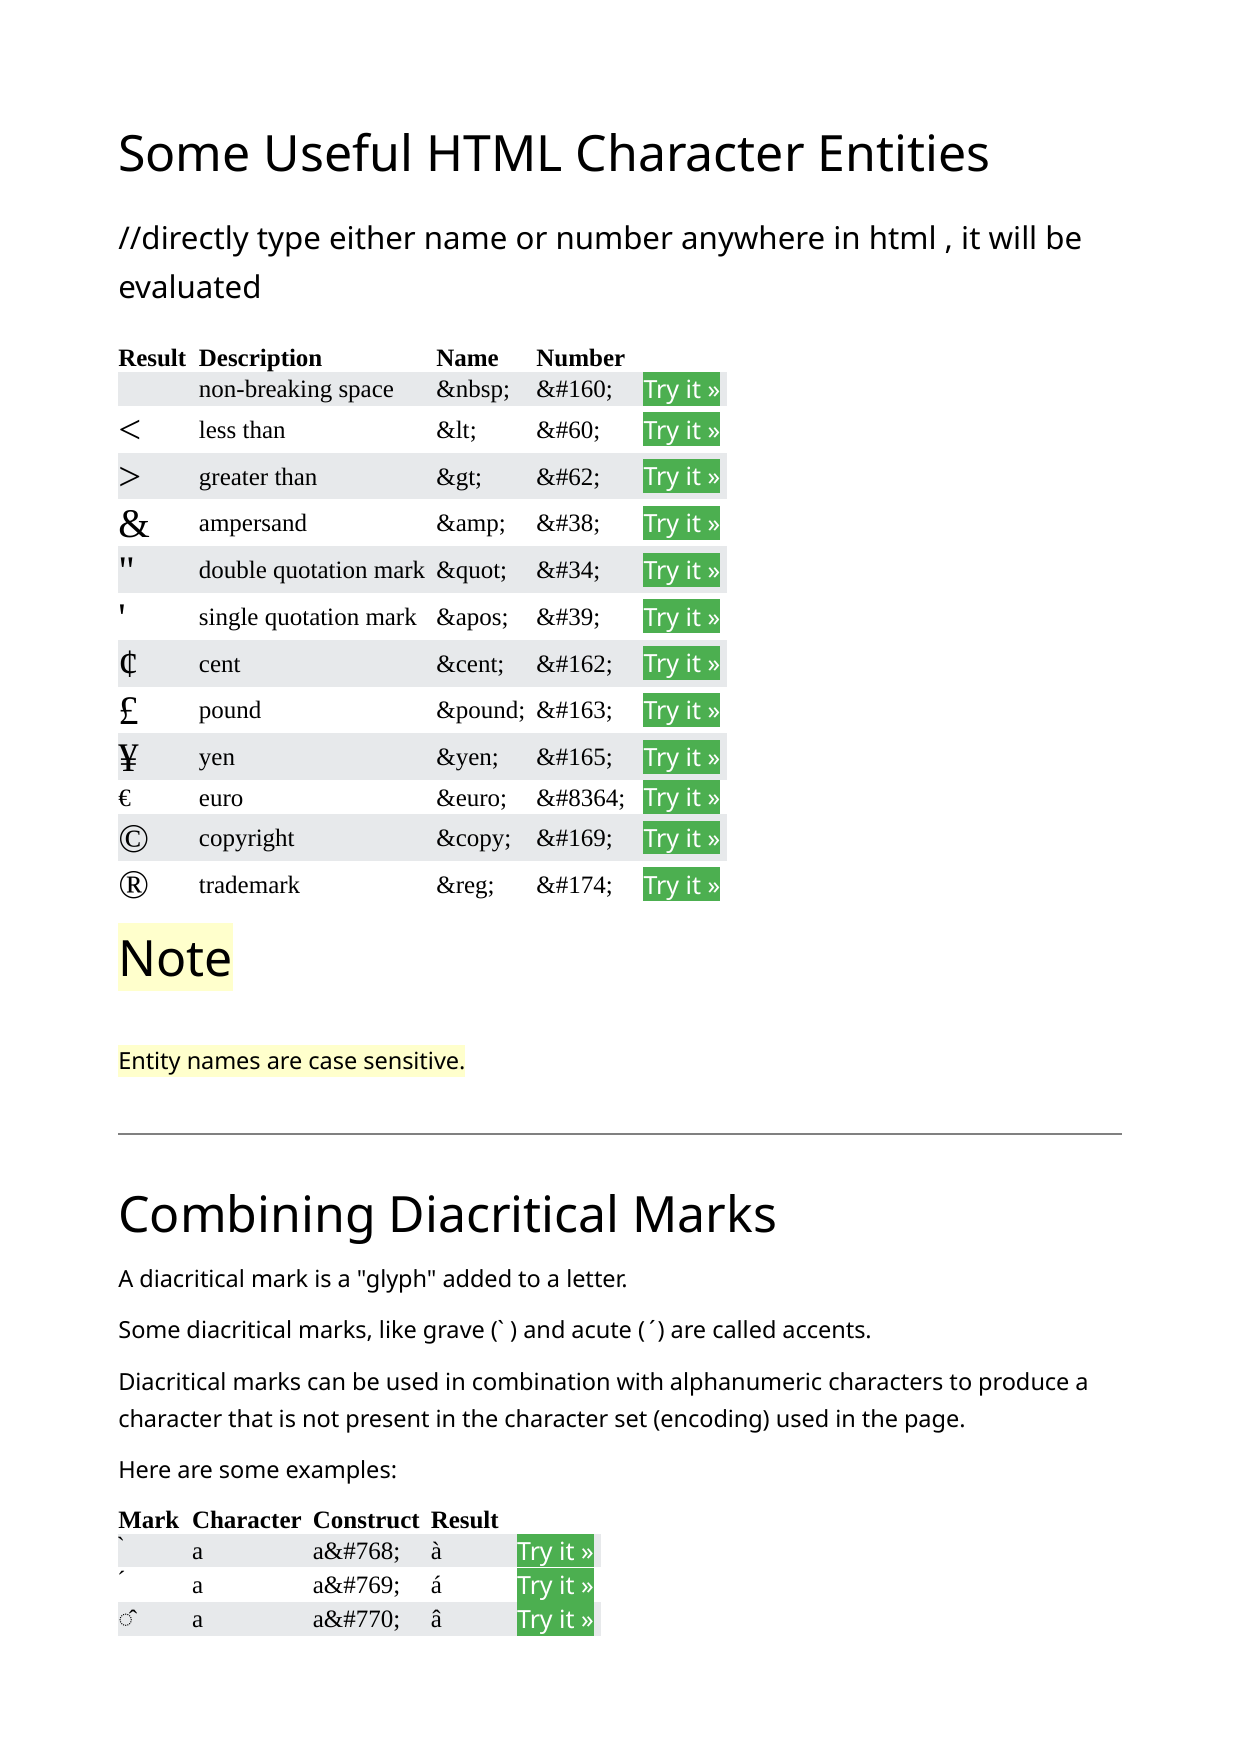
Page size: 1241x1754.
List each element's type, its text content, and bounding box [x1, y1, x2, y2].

table_cell &pound; [436, 687, 536, 733]
table_cell ́ [118, 1568, 192, 1602]
table_cell < [118, 406, 199, 453]
table_cell Try it » [636, 780, 727, 814]
table_cell € [118, 780, 199, 814]
table_cell yen [199, 733, 436, 780]
table_cell &#39; [536, 593, 636, 640]
table_cell Try it » [510, 1602, 601, 1636]
table_header [510, 1505, 601, 1533]
table_cell Try it » [636, 500, 727, 546]
table_cell &#162; [536, 640, 636, 687]
table_cell greater than [199, 453, 436, 499]
table_cell copyright [199, 814, 436, 861]
table_cell ¥ [118, 733, 199, 780]
table_header Construct [313, 1505, 431, 1533]
table_cell a [192, 1534, 313, 1567]
table_cell [118, 372, 199, 406]
table_cell &quot; [436, 546, 536, 593]
table_cell pound [199, 687, 436, 733]
table_cell double quotation mark [199, 546, 436, 593]
table_cell Try it » [636, 372, 727, 406]
table_header Mark [118, 1505, 192, 1533]
table_header Number [536, 343, 636, 372]
table_cell &reg; [436, 861, 536, 908]
table_cell " [118, 546, 199, 593]
text Diacritical marks can be used in combination with alphanumeric characters to produce a character that is not present in the character set (encoding) used in the page. [118, 1365, 1122, 1434]
table_cell a [192, 1568, 313, 1602]
table_header [636, 343, 727, 372]
table_cell a&#769; [313, 1568, 431, 1602]
text Here are some examples: [118, 1453, 1122, 1485]
table_cell Try it » [636, 406, 727, 453]
table_cell Try it » [636, 861, 727, 908]
table_cell &#60; [536, 406, 636, 453]
table_cell &#62; [536, 453, 636, 499]
table_cell &lt; [436, 406, 536, 453]
table_cell a&#770; [313, 1602, 431, 1636]
table_cell á [431, 1568, 510, 1602]
table_cell &amp; [436, 500, 536, 546]
table_cell &nbsp; [436, 372, 536, 406]
table_cell &#174; [536, 861, 636, 908]
table_cell à [431, 1534, 510, 1567]
table_cell Try it » [636, 453, 727, 499]
table_cell Try it » [636, 814, 727, 861]
table_cell Try it » [510, 1568, 601, 1602]
table_cell & [118, 500, 199, 546]
table_cell &#165; [536, 733, 636, 780]
table_cell &euro; [436, 780, 536, 814]
subtitle Combining Diacritical Marks [118, 1179, 1122, 1247]
subtitle Note [118, 923, 1122, 991]
subtitle Some Useful HTML Character Entities [118, 118, 1122, 186]
table_cell Try it » [636, 640, 727, 687]
table_cell &gt; [436, 453, 536, 499]
text A diacritical mark is a "glyph" added to a letter. [118, 1262, 1122, 1294]
table_cell ® [118, 861, 199, 908]
table_cell less than [199, 406, 436, 453]
table_cell a [192, 1602, 313, 1636]
text //directly type either name or number anywhere in html , it will be evaluated [118, 216, 1122, 307]
table_header Character [192, 1505, 313, 1533]
table_cell â [431, 1602, 510, 1636]
table_cell Try it » [636, 733, 727, 780]
table_cell non-breaking space [199, 372, 436, 406]
table_cell ' [118, 593, 199, 640]
table_cell single quotation mark [199, 593, 436, 640]
table_cell &apos; [436, 593, 536, 640]
table_cell euro [199, 780, 436, 814]
table_cell &#34; [536, 546, 636, 593]
text Entity names are case sensitive. [118, 1044, 1122, 1077]
table_cell ̀ [118, 1534, 192, 1567]
table_cell &#8364; [536, 780, 636, 814]
table_header Result [431, 1505, 510, 1533]
text Some diacritical marks, like grave ( ̀) and acute ( ́) are called accents. [118, 1314, 1122, 1346]
table_cell &#160; [536, 372, 636, 406]
table_cell a&#768; [313, 1534, 431, 1567]
table_cell Try it » [510, 1534, 601, 1567]
table_cell &#169; [536, 814, 636, 861]
table_cell cent [199, 640, 436, 687]
table_cell &copy; [436, 814, 536, 861]
table_cell Try it » [636, 593, 727, 640]
table_cell &cent; [436, 640, 536, 687]
table_cell &#38; [536, 500, 636, 546]
table_header Result [118, 343, 199, 372]
table_cell Try it » [636, 687, 727, 733]
table_cell &yen; [436, 733, 536, 780]
table_header Name [436, 343, 536, 372]
table_cell > [118, 453, 199, 499]
table_cell trademark [199, 861, 436, 908]
table_cell £ [118, 687, 199, 733]
table_header Description [199, 343, 436, 372]
table_cell ampersand [199, 500, 436, 546]
table_cell ¢ [118, 640, 199, 687]
table_cell © [118, 814, 199, 861]
table_cell ̂ [118, 1602, 192, 1636]
table_cell Try it » [636, 546, 727, 593]
table_cell &#163; [536, 687, 636, 733]
